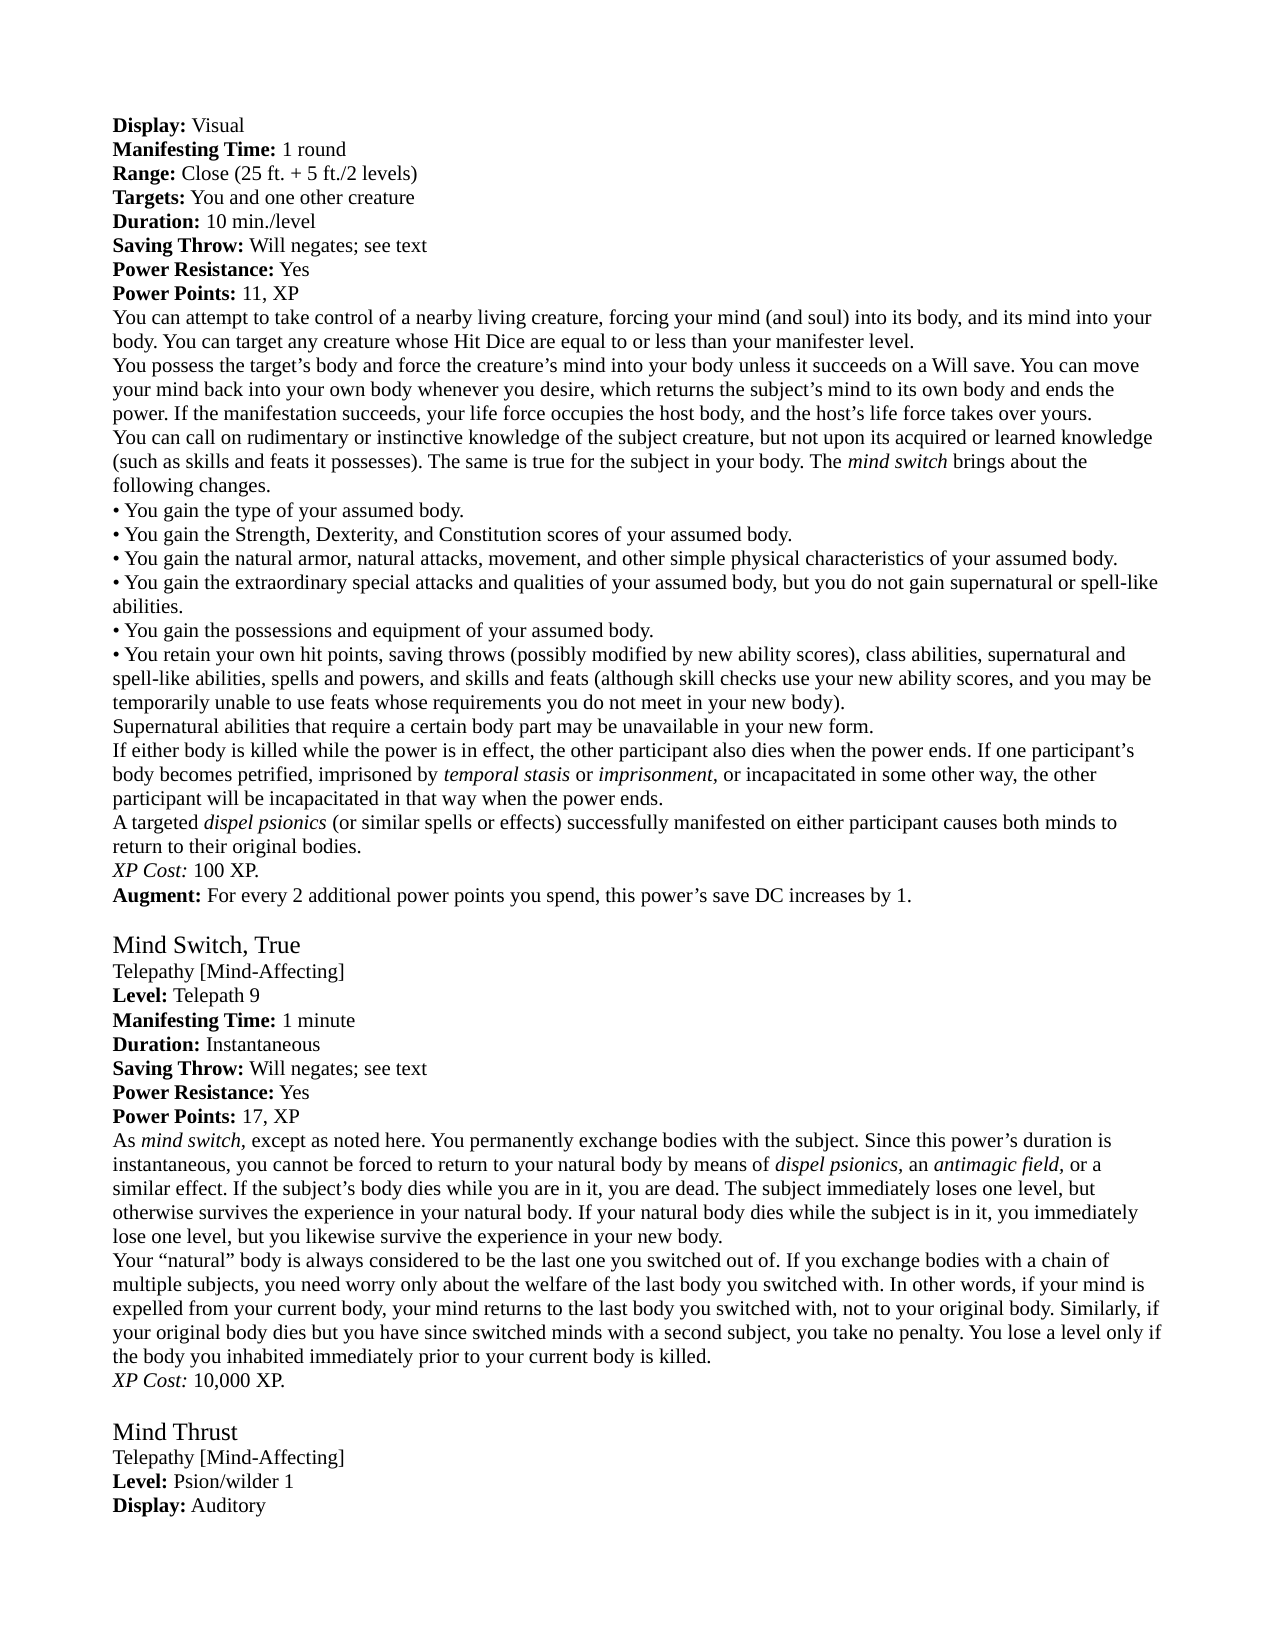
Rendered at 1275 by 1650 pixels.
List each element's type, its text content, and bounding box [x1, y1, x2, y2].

text • You gain the natural armor, natural attacks, movement, and other simple physical characteristics of your assumed body. [112, 546, 1162, 570]
text Duration: Instantaneous [112, 1032, 1162, 1056]
text Power Resistance: Yes [112, 1080, 1162, 1104]
text Supernatural abilities that require a certain body part may be unavailable in your new form. [112, 714, 1162, 738]
text Telepathy [Mind-Affecting] [112, 959, 1162, 983]
text Display: Auditory [112, 1493, 1162, 1517]
text Duration: 10 min./level [112, 209, 1162, 233]
text XP Cost: 100 XP. [112, 858, 1162, 882]
text Power Resistance: Yes [112, 257, 1162, 281]
text Targets: You and one other creature [112, 185, 1162, 209]
text Your “natural” body is always considered to be the last one you switched out of. If you exchange bodies with a chain of multiple subjects, you need worry only about the welfare of the last body you switched with. In other words, if your mind is expelled from your current body, your mind returns to the last body you switched with, not to your original body. Similarly, if your original body dies but you have since switched minds with a second subject, you take no penalty. You lose a level only if the body you inhabited immediately prior to your current body is killed. [112, 1248, 1162, 1368]
text You can call on rudimentary or instinctive knowledge of the subject creature, but not upon its acquired or learned knowledge (such as skills and feats it possesses). The same is true for the subject in your body. The mind switch brings about the following changes. [112, 425, 1162, 497]
text • You gain the possessions and equipment of your assumed body. [112, 618, 1162, 642]
text Augment: For every 2 additional power points you spend, this power’s save DC increases by 1. [112, 882, 1162, 907]
subtitle Mind Thrust [112, 1417, 1162, 1445]
text Power Points: 11, XP [112, 281, 1162, 305]
text Telepathy [Mind-Affecting] [112, 1445, 1162, 1469]
text • You gain the type of your assumed body. [112, 497, 1162, 522]
text Level: Psion/wilder 1 [112, 1469, 1162, 1493]
text You possess the target’s body and force the creature’s mind into your body unless it succeeds on a Will save. You can move your mind back into your own body whenever you desire, which returns the subject’s mind to its own body and ends the power. If the manifestation succeeds, your life force occupies the host body, and the host’s life force takes over yours. [112, 353, 1162, 425]
text • You gain the Strength, Dexterity, and Constitution scores of your assumed body. [112, 522, 1162, 546]
text As mind switch, except as noted here. You permanently exchange bodies with the subject. Since this power’s duration is instantaneous, you cannot be forced to return to your natural body by means of dispel psionics, an antimagic field, or a similar effect. If the subject’s body dies while you are in it, you are dead. The subject immediately loses one level, but otherwise survives the experience in your natural body. If your natural body dies while the subject is in it, you immediately lose one level, but you likewise survive the experience in your new body. [112, 1128, 1162, 1248]
text Level: Telepath 9 [112, 983, 1162, 1007]
text Range: Close (25 ft. + 5 ft./2 levels) [112, 161, 1162, 185]
text Display: Visual [112, 112, 1162, 137]
text • You gain the extraordinary special attacks and qualities of your assumed body, but you do not gain supernatural or spell-like abilities. [112, 570, 1162, 618]
text Saving Throw: Will negates; see text [112, 233, 1162, 257]
text Saving Throw: Will negates; see text [112, 1056, 1162, 1080]
text Manifesting Time: 1 round [112, 137, 1162, 161]
text You can attempt to take control of a nearby living creature, forcing your mind (and soul) into its body, and its mind into your body. You can target any creature whose Hit Dice are equal to or less than your manifester level. [112, 305, 1162, 353]
text If either body is killed while the power is in effect, the other participant also dies when the power ends. If one participant’s body becomes petrified, imprisoned by temporal stasis or imprisonment, or incapacitated in some other way, the other participant will be incapacitated in that way when the power ends. [112, 738, 1162, 810]
text Manifesting Time: 1 minute [112, 1007, 1162, 1032]
subtitle Mind Switch, True [112, 931, 1162, 959]
text XP Cost: 10,000 XP. [112, 1368, 1162, 1392]
text A targeted dispel psionics (or similar spells or effects) successfully manifested on either participant causes both minds to return to their original bodies. [112, 810, 1162, 858]
text Power Points: 17, XP [112, 1104, 1162, 1128]
text • You retain your own hit points, saving throws (possibly modified by new ability scores), class abilities, supernatural and spell-like abilities, spells and powers, and skills and feats (although skill checks use your new ability scores, and you may be temporarily unable to use feats whose requirements you do not meet in your new body). [112, 642, 1162, 714]
